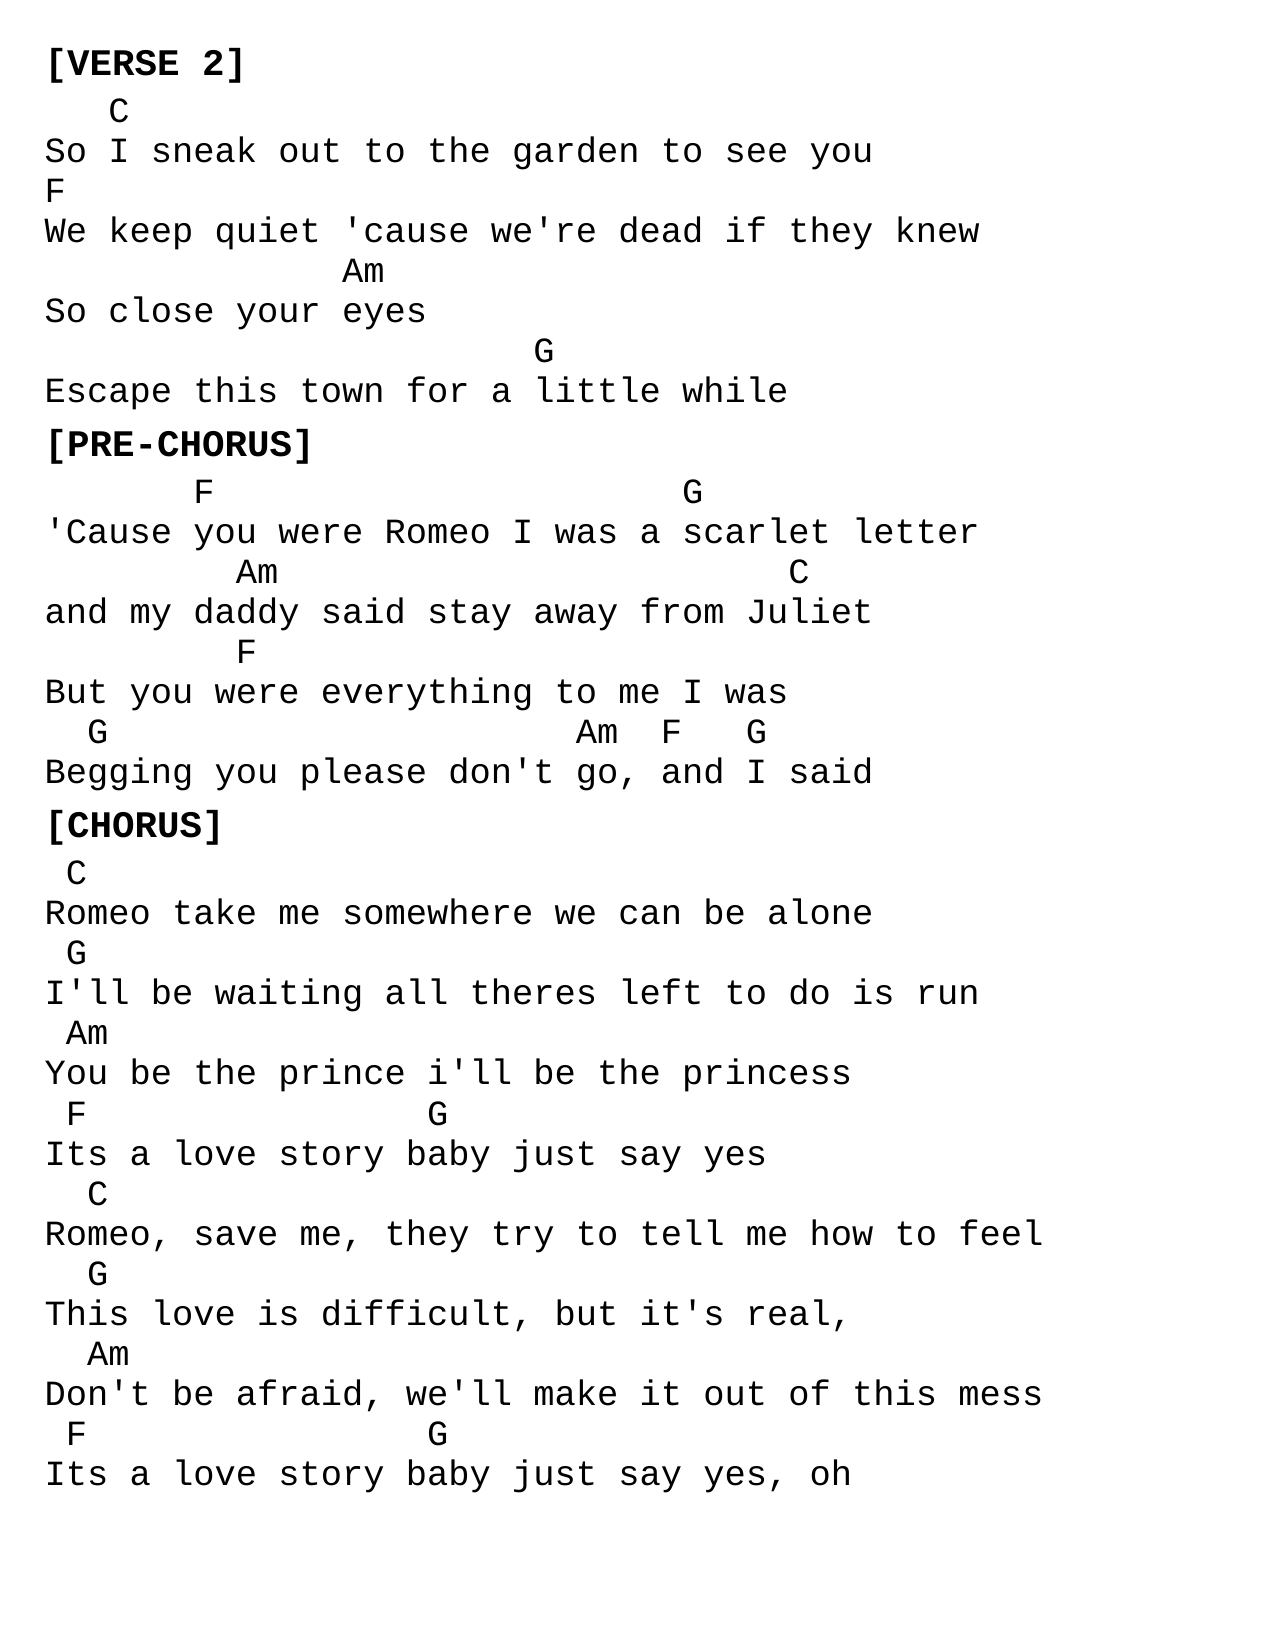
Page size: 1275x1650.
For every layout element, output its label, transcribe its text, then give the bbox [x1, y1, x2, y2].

text F [44, 173, 1231, 213]
text Romeo, save me, they try to tell me how to feel [44, 1216, 1231, 1256]
text Am [44, 1336, 1231, 1376]
text Am [44, 253, 1231, 293]
text G Am F G [44, 714, 1231, 754]
text G [44, 333, 1231, 373]
text So close your eyes [44, 293, 1231, 333]
text Am C [44, 554, 1231, 594]
text We keep quiet 'cause we're dead if they knew [44, 213, 1231, 253]
text F [44, 634, 1231, 674]
text Am [44, 1015, 1231, 1055]
text G [44, 935, 1231, 975]
text So I sneak out to the garden to see you [44, 133, 1231, 173]
subtitle [CHORUS] [44, 806, 1231, 849]
text C [44, 1176, 1231, 1216]
text F G [44, 1416, 1231, 1456]
text Romeo take me somewhere we can be alone [44, 895, 1231, 935]
text But you were everything to me I was [44, 674, 1231, 714]
text C [44, 93, 1231, 133]
text 'Cause you were Romeo I was a scarlet letter [44, 514, 1231, 554]
subtitle [PRE-CHORUS] [44, 425, 1231, 468]
text I'll be waiting all theres left to do is run [44, 975, 1231, 1015]
text G [44, 1256, 1231, 1296]
text Begging you please don't go, and I said [44, 754, 1231, 794]
text Escape this town for a little while [44, 373, 1231, 413]
text F G [44, 474, 1231, 514]
subtitle [VERSE 2] [44, 44, 1231, 87]
text Its a love story baby just say yes, oh [44, 1456, 1231, 1496]
text and my daddy said stay away from Juliet [44, 594, 1231, 634]
text F G [44, 1095, 1231, 1136]
text C [44, 855, 1231, 895]
text This love is difficult, but it's real, [44, 1296, 1231, 1336]
text Don't be afraid, we'll make it out of this mess [44, 1376, 1231, 1416]
text Its a love story baby just say yes [44, 1136, 1231, 1176]
text You be the prince i'll be the princess [44, 1055, 1231, 1095]
